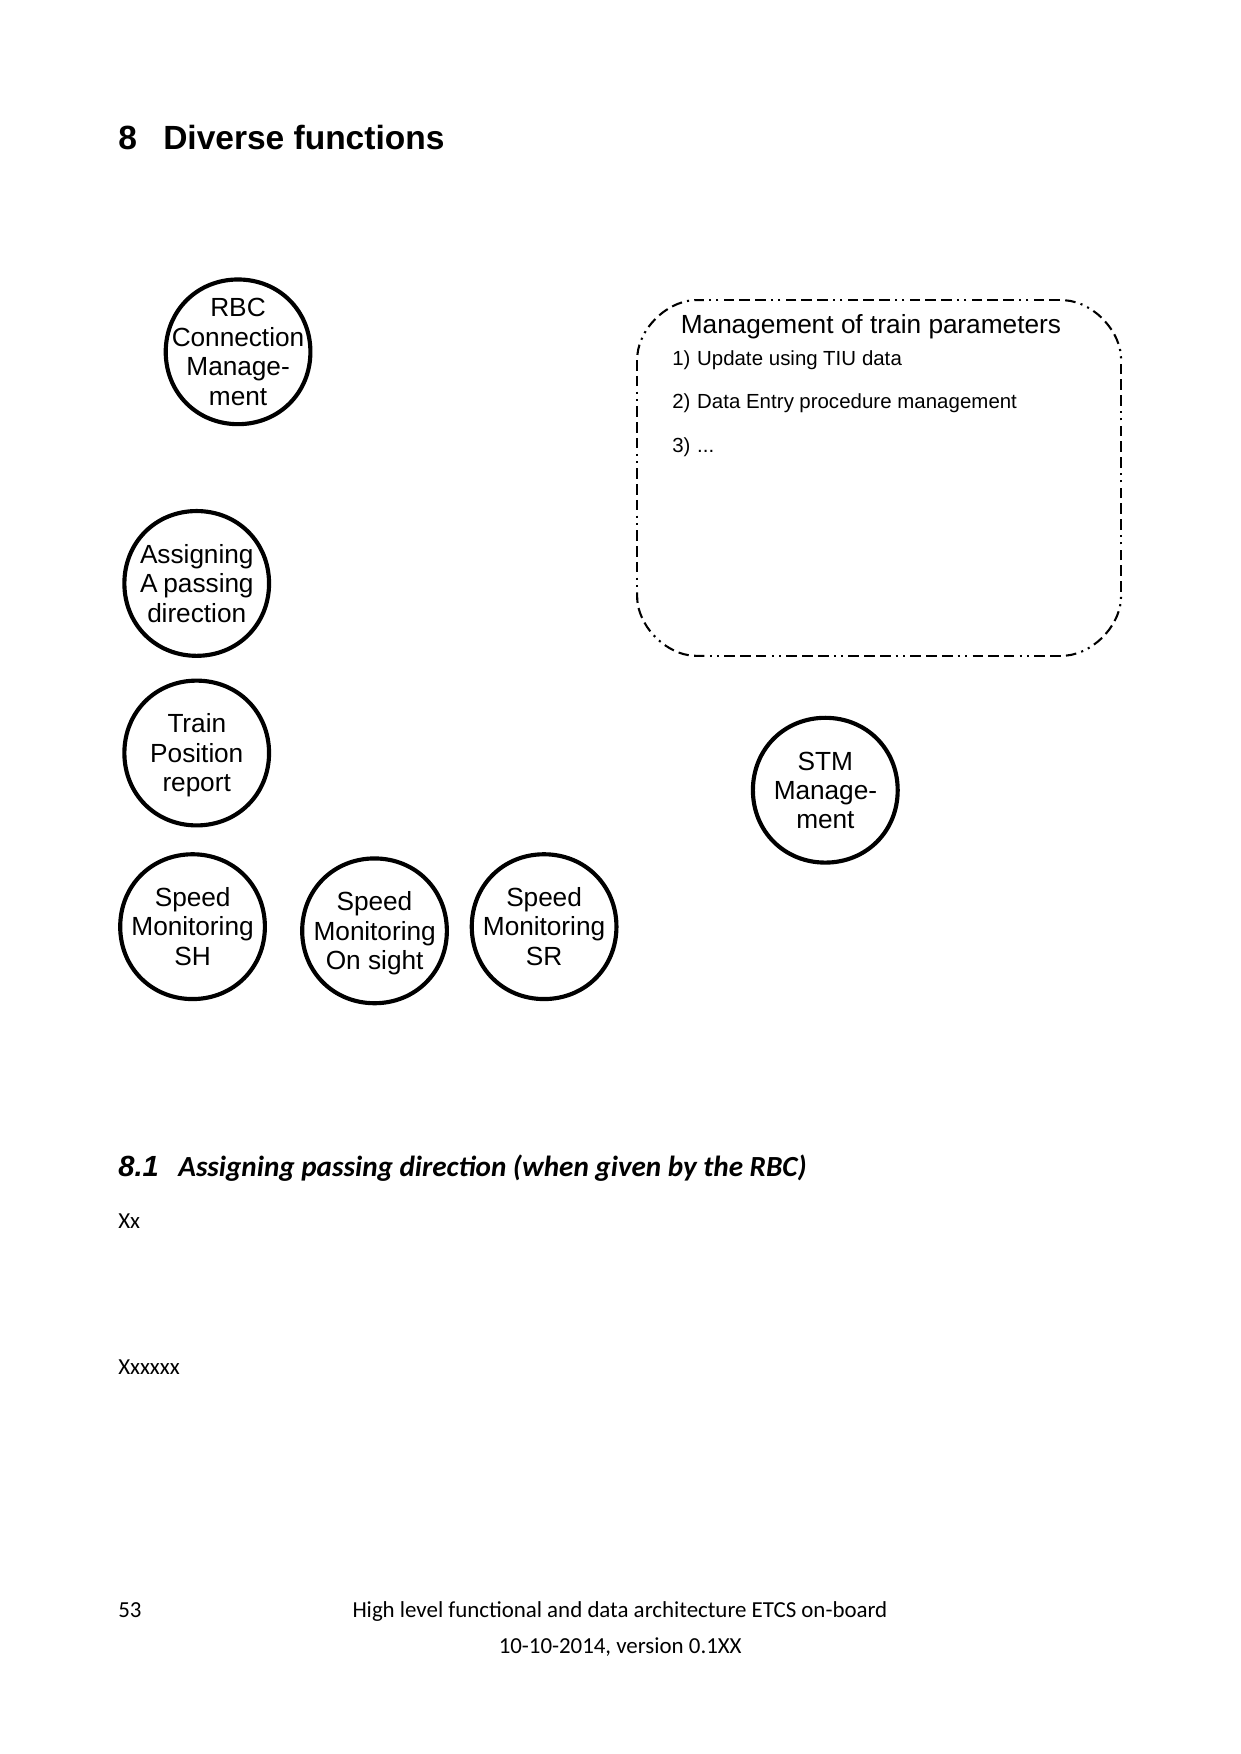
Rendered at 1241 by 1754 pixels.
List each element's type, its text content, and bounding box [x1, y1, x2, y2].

subtitle Assigning passing direction (when given by the RBC) [118, 1148, 1122, 1183]
text Xxxxxx [118, 1352, 1122, 1380]
subtitle Diverse functions [118, 118, 1122, 157]
text Xx [118, 1206, 1122, 1234]
